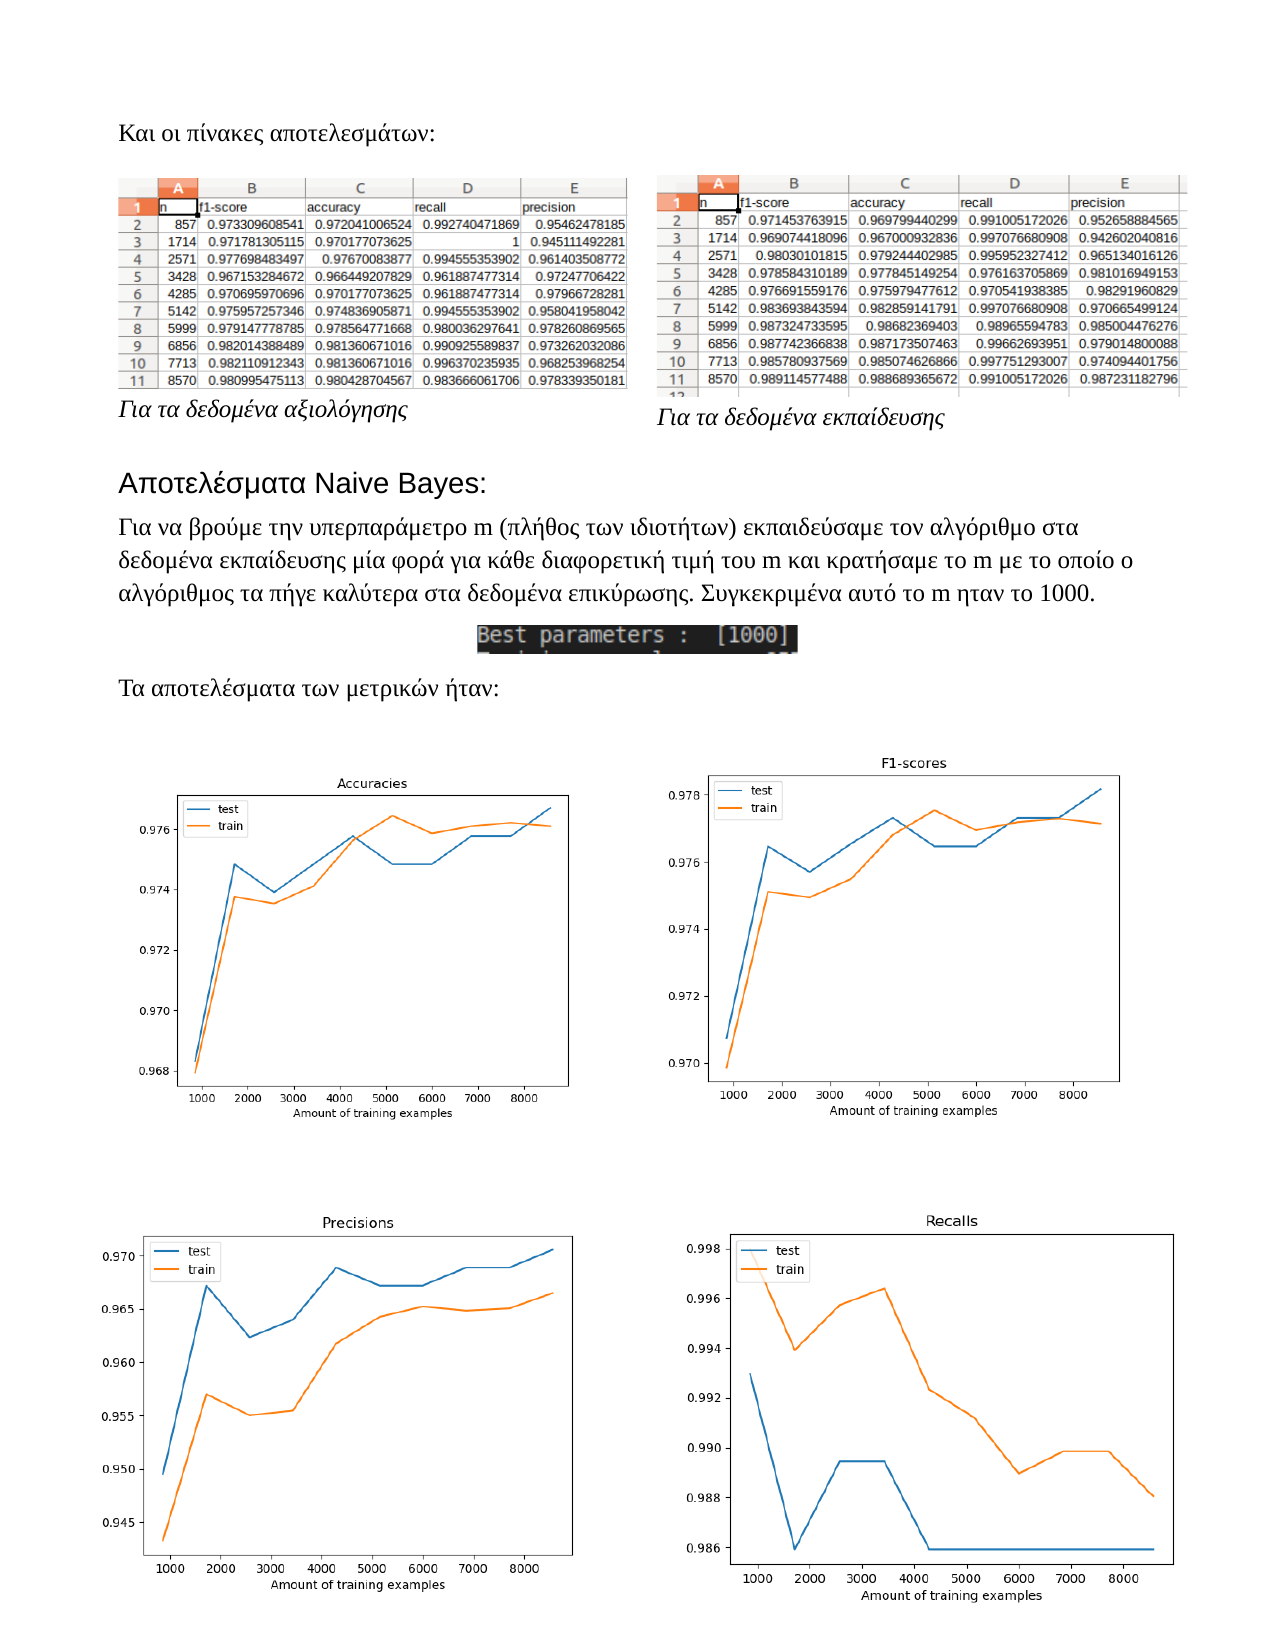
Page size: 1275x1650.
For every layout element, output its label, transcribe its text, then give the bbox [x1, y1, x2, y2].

text Για να βρούμε την υπερπαράμετρο m (πλήθος των ιδιοτήτων) εκπαιδεύσαμε τον αλγόριθμο στα δεδομένα εκπαίδευσης μία φορά για κάθε διαφορετική τιμή του m και κρατήσαμε το m με το οποίο ο αλγόριθμος τα πήγε καλύτερα στα δεδομένα επικύρωσης. Συγκεκριμένα αυτό το m ηταν το 1000. [118, 512, 1157, 607]
text Τα αποτελέσματα των μετρικών ήταν: [118, 673, 1157, 702]
picture [118, 178, 628, 389]
text Για τα δεδομένα αξιολόγησης [118, 389, 628, 422]
picture [641, 727, 1172, 1125]
text Για τα δεδομένα εκπαίδευσης [657, 397, 1187, 431]
picture [658, 1182, 1230, 1611]
picture [114, 749, 618, 1127]
picture [656, 175, 1188, 397]
picture [74, 1185, 627, 1600]
subtitle Αποτελέσματα Naive Bayes: [118, 466, 1157, 500]
picture [477, 625, 798, 654]
text Και οι πίνακες αποτελεσμάτων: [118, 118, 1157, 147]
